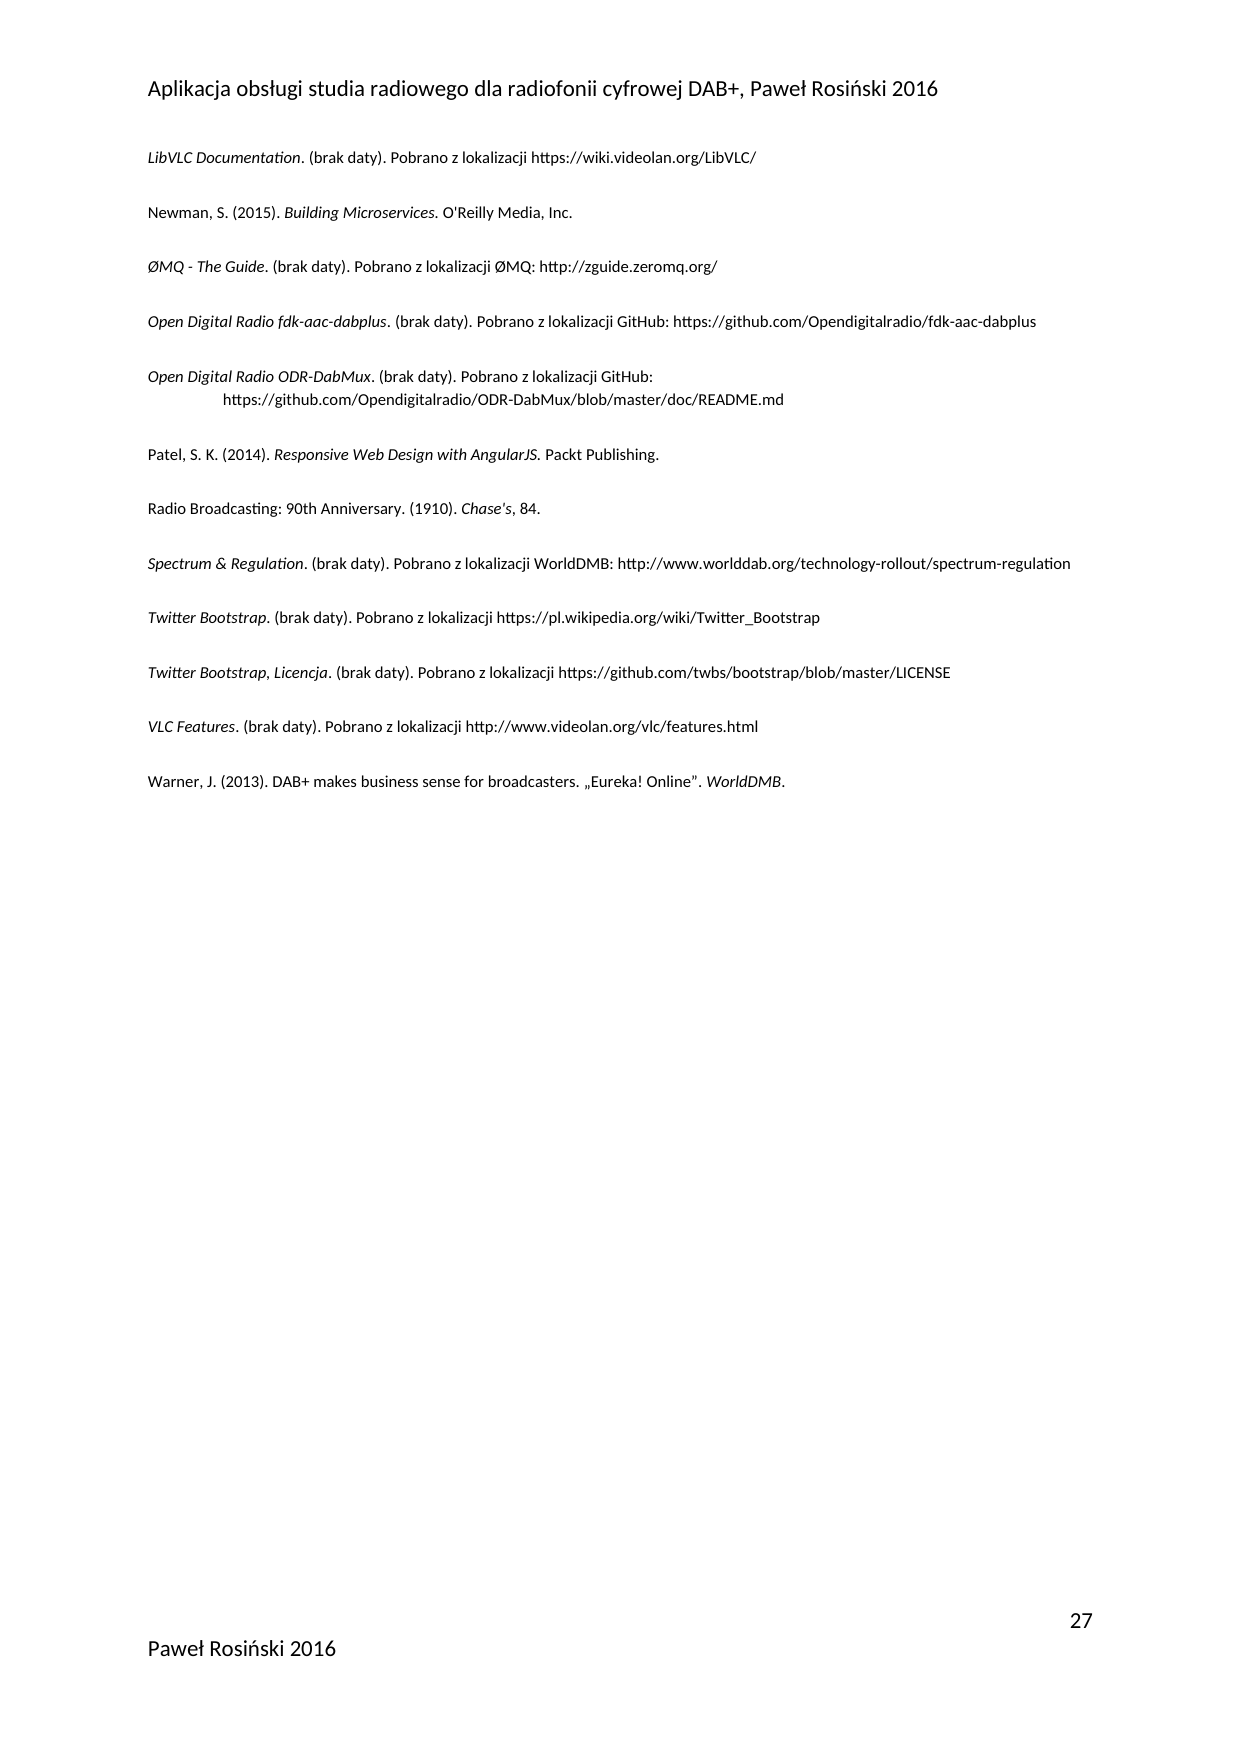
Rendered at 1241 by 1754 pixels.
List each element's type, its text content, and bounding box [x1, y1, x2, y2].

text Twitter Bootstrap, Licencja. (brak daty). Pobrano z lokalizacji https://github.com/twbs/bootstrap/blob/master/LICENSE [148, 662, 1093, 682]
text Warner, J. (2013). DAB+ makes business sense for broadcasters. „Eureka! Online”. WorldDMB. [148, 771, 1093, 792]
text ØMQ - The Guide. (brak daty). Pobrano z lokalizacji ØMQ: http://zguide.zeromq.org/ [148, 257, 1093, 277]
text VLC Features. (brak daty). Pobrano z lokalizacji http://www.videolan.org/vlc/features.html [148, 717, 1093, 737]
text Spectrum & Regulation. (brak daty). Pobrano z lokalizacji WorldDMB: http://www.worlddab.org/technology-rollout/spectrum-regulation [148, 553, 1093, 573]
text LibVLC Documentation. (brak daty). Pobrano z lokalizacji https://wiki.videolan.org/LibVLC/ [148, 148, 1093, 168]
text Twitter Bootstrap. (brak daty). Pobrano z lokalizacji https://pl.wikipedia.org/wiki/Twitter_Bootstrap [148, 608, 1093, 628]
text Newman, S. (2015). Building Microservices. O'Reilly Media, Inc. [148, 202, 1093, 222]
text Open Digital Radio ODR-DabMux. (brak daty). Pobrano z lokalizacji GitHub: https://github.com/Opendigitalradio/ODR-DabMux/blob/master/doc/README.md [148, 366, 1093, 409]
text Open Digital Radio fdk-aac-dabplus. (brak daty). Pobrano z lokalizacji GitHub: https://github.com/Opendigitalradio/fdk-aac-dabplus [148, 311, 1093, 332]
text Radio Broadcasting: 90th Anniversary. (1910). Chase's, 84. [148, 498, 1093, 519]
text Patel, S. K. (2014). Responsive Web Design with AngularJS. Packt Publishing. [148, 444, 1093, 464]
